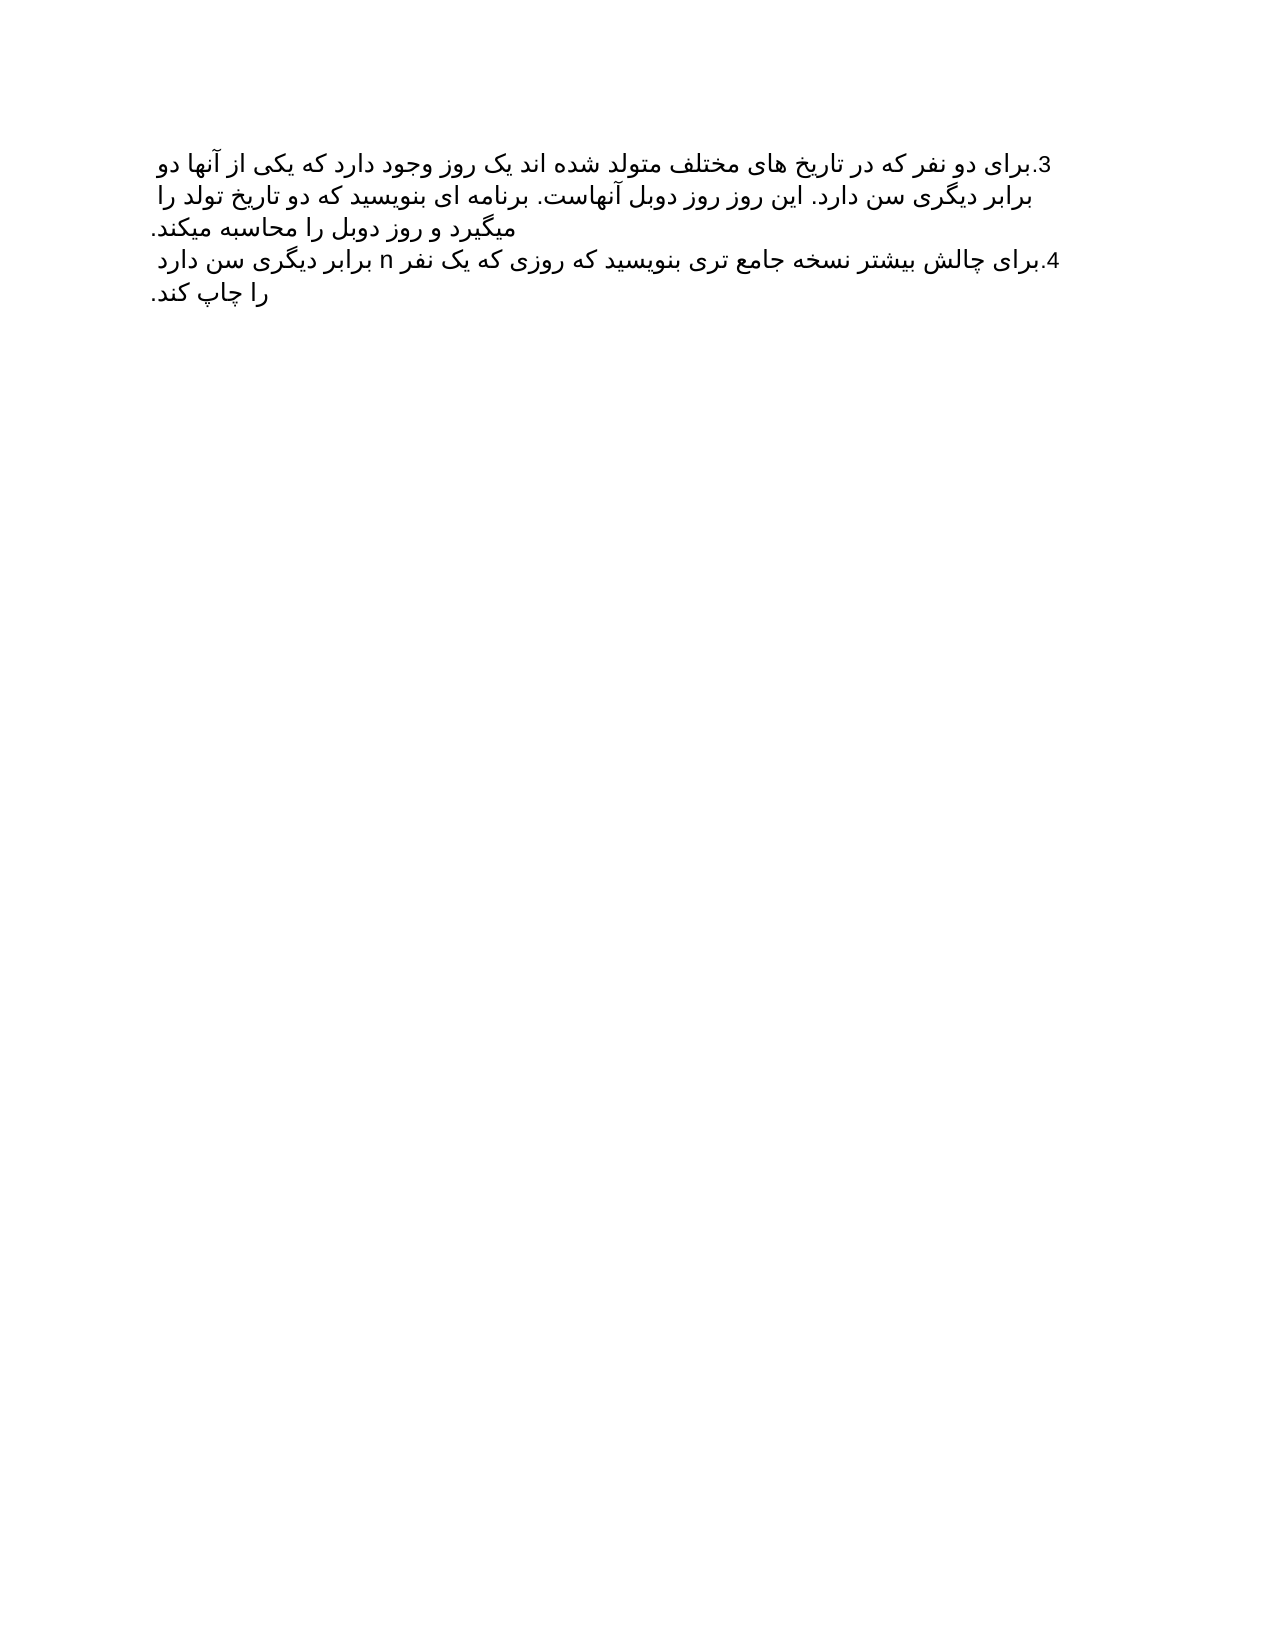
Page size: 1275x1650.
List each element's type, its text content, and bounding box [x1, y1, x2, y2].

list برای دو نفر که در تاریخ های مختلف متولد شده اند یک روز وجود دارد که یکی از آنها دو برابر دیگری سن دارد. این روز روز دوبل آنهاست. برنامه ای بنویسید که دو تاریخ تولد را میگیرد و روز دوبل را محاسبه میکند. [150, 150, 1087, 242]
list برای چالش بیشتر نسخه جامع تری بنویسید که روزی که یک نفر n برابر دیگری سن دارد را چاپ کند. [150, 246, 1087, 306]
